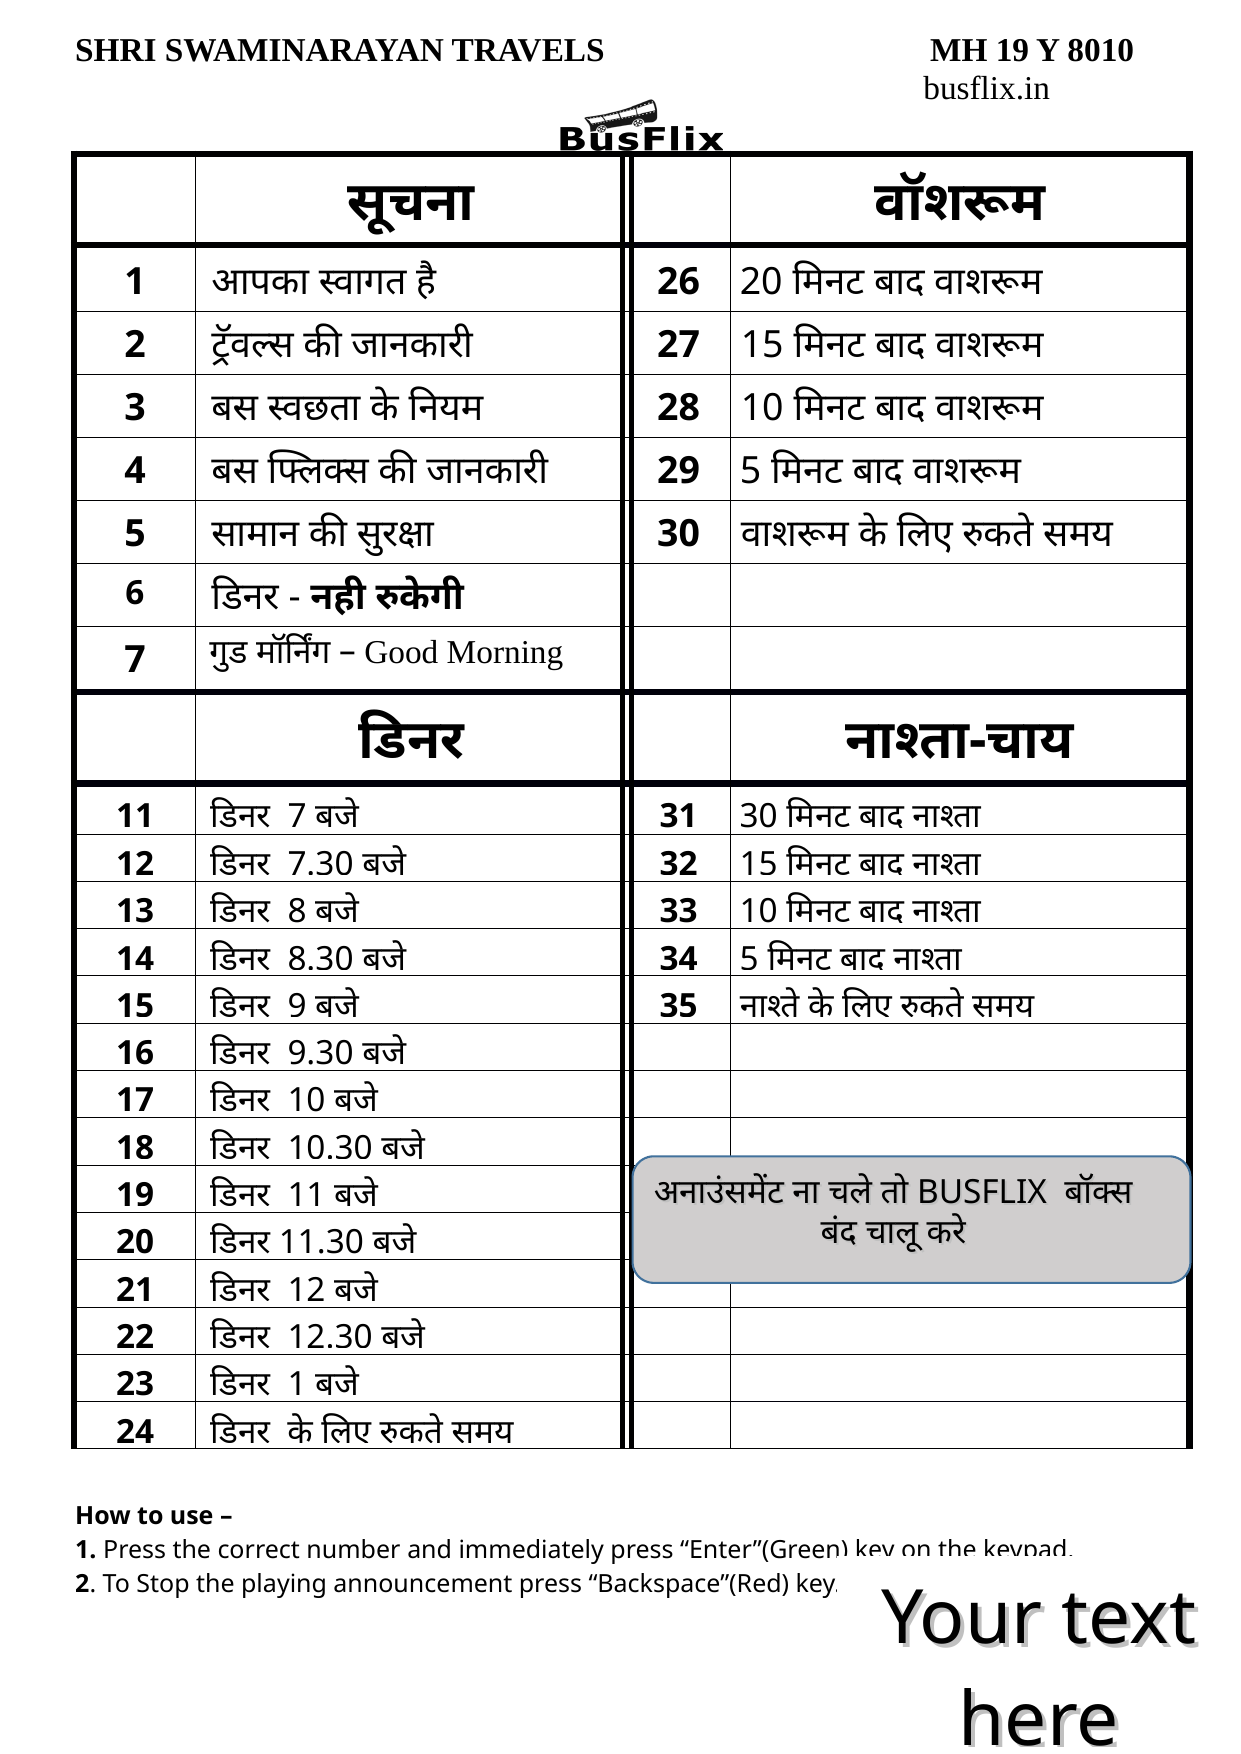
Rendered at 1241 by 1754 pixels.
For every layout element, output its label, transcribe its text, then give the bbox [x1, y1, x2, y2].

table_cell आपका स्वागत है [196, 248, 620, 311]
table_cell डिनर 9.30 बजे [196, 1024, 620, 1070]
table_cell 12 [77, 835, 195, 881]
table_cell डिनर 7 बजे [196, 787, 620, 833]
text 1. Press the correct number and immediately press “Enter”(Green) key on the keypad. [75, 1532, 1165, 1566]
table_cell [634, 1402, 730, 1448]
table_cell [837, 1556, 1240, 1754]
table_cell डिनर 12 बजे [196, 1260, 620, 1306]
table_cell डिनर - नही रुकेगी [196, 564, 620, 626]
table_header वॉशरूम [731, 157, 1186, 242]
table_cell डिनर 12.30 बजे [196, 1308, 620, 1354]
table_cell डिनर 1 बजे [196, 1355, 620, 1401]
table_cell [731, 564, 1186, 626]
table_cell ट्रॅवल्स की जानकारी [196, 312, 620, 374]
table_cell 23 [77, 1355, 195, 1401]
table_cell डिनर 8 बजे [196, 882, 620, 928]
table_cell गुड मॉर्निंग – Good Morning [196, 627, 620, 689]
table_cell [731, 1402, 1186, 1448]
table_cell डिनर 10.30 बजे [196, 1118, 620, 1164]
table_cell [77, 695, 195, 780]
table_header सूचना [196, 157, 620, 242]
table_cell [731, 1024, 1186, 1070]
table_cell 11 [77, 787, 195, 833]
table_cell 27 [634, 312, 730, 374]
table_cell 5 [77, 501, 195, 563]
table_cell डिनर 7.30 बजे [196, 835, 620, 881]
table_cell डिनर 10 बजे [196, 1071, 620, 1117]
table_cell [634, 1024, 730, 1070]
table_cell [731, 1308, 1186, 1354]
table_cell डिनर 8.30 बजे [196, 929, 620, 975]
table_cell 35 [634, 976, 730, 1023]
table_cell डिनर 9 बजे [196, 976, 620, 1023]
table_header [77, 157, 195, 242]
table_cell 15 मिनट बाद नाश्ता [731, 835, 1186, 881]
table_cell 2 [77, 312, 195, 374]
table_cell वाशरूम के लिए रुकते समय [731, 501, 1186, 563]
table_cell 1 [77, 248, 195, 311]
table_cell [634, 1118, 730, 1164]
table_cell 15 मिनट बाद वाशरूम [731, 312, 1186, 374]
table_cell 26 [634, 248, 730, 311]
table_cell [731, 627, 1186, 689]
table_cell [634, 1308, 730, 1354]
table_cell [634, 695, 730, 780]
table_cell 7 [77, 627, 195, 689]
table_cell 33 [634, 882, 730, 928]
table_cell 34 [634, 929, 730, 975]
table_cell नाश्ते के लिए रुकते समय [731, 976, 1186, 1023]
table_cell 21 [77, 1260, 195, 1306]
table_cell [731, 1355, 1186, 1401]
table_cell 15 [77, 976, 195, 1023]
table_cell 20 मिनट बाद वाशरूम [731, 248, 1186, 311]
table_cell 10 मिनट बाद नाश्ता [731, 882, 1186, 928]
table_cell डिनर 11 बजे [196, 1166, 620, 1212]
table_cell [634, 1071, 730, 1117]
table_cell 29 [634, 438, 730, 500]
table_cell 14 [77, 929, 195, 975]
table_cell 5 मिनट बाद नाश्ता [731, 929, 1186, 975]
table_cell नाश्ता-चाय [731, 695, 1186, 780]
table_cell [634, 1355, 730, 1401]
table_cell 17 [77, 1071, 195, 1117]
table_cell 30 मिनट बाद नाश्ता [731, 787, 1186, 833]
table_cell [731, 1278, 1186, 1306]
table_cell डिनर [196, 695, 620, 780]
table_cell सामान की सुरक्षा [196, 501, 620, 563]
table_cell 19 [77, 1166, 195, 1212]
table_cell 32 [634, 835, 730, 881]
table_header [634, 157, 730, 242]
table_cell 30 [634, 501, 730, 563]
table_cell 16 [77, 1024, 195, 1070]
table_cell 31 [634, 787, 730, 833]
table_cell 5 मिनट बाद वाशरूम [731, 438, 1186, 500]
table_cell 13 [77, 882, 195, 928]
table_cell [634, 564, 730, 626]
table_cell 20 [77, 1213, 195, 1259]
text How to use – [75, 1498, 1165, 1532]
table_cell [731, 1071, 1186, 1117]
table_cell [731, 1118, 1186, 1161]
table_cell 24 [77, 1402, 195, 1448]
table_cell 10 मिनट बाद वाशरूम [731, 375, 1186, 437]
table_cell 18 [77, 1118, 195, 1164]
table_cell 6 [77, 564, 195, 626]
table_cell डिनर 11.30 बजे [196, 1213, 620, 1259]
table_cell डिनर के लिए रुकते समय [196, 1402, 620, 1448]
table_cell 4 [77, 438, 195, 500]
table_cell 3 [77, 375, 195, 437]
table_cell 28 [634, 375, 730, 437]
table_cell बस फ्लिक्स की जानकारी [196, 438, 620, 500]
text 2. To Stop the playing announcement press “Backspace”(Red) key. [75, 1566, 837, 1600]
table_cell [634, 1274, 730, 1306]
table_cell 22 [77, 1308, 195, 1354]
table_cell [634, 627, 730, 689]
table_cell बस स्वछता के नियम [196, 375, 620, 437]
